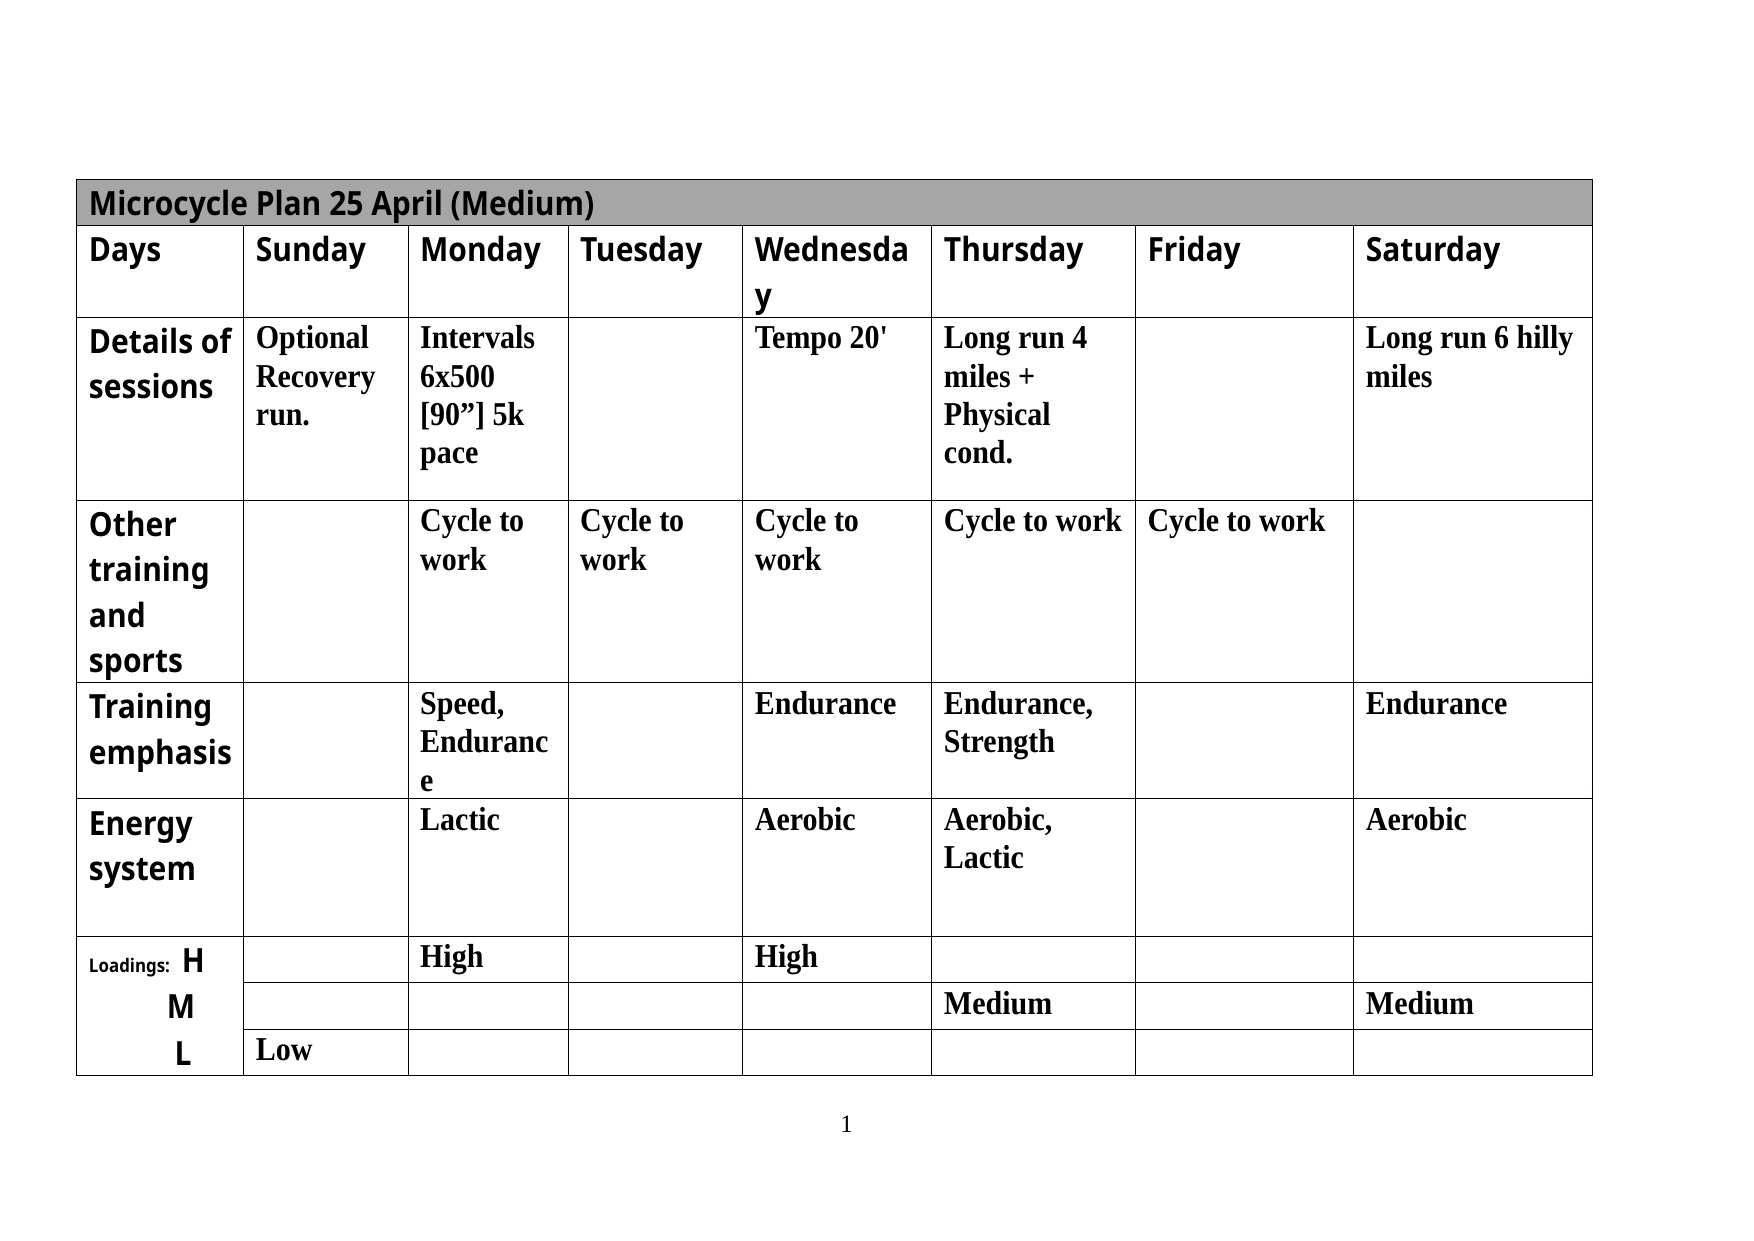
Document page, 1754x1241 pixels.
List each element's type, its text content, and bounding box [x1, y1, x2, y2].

table_cell L [77, 1029, 243, 1075]
table_cell Speed, Endurance [409, 683, 568, 798]
table_cell Thursday [932, 226, 1135, 317]
table_cell Other training and sports [77, 501, 243, 682]
table_cell High [743, 937, 931, 982]
table_cell [1354, 937, 1592, 982]
table_cell [569, 983, 742, 1028]
table_cell Days [77, 226, 243, 317]
table_cell [743, 1030, 931, 1075]
table_cell [932, 937, 1135, 982]
table_cell [244, 937, 408, 982]
table_cell Aerobic [1354, 799, 1592, 936]
table_cell [569, 937, 742, 982]
table_cell Cycle to work [409, 501, 568, 682]
table_cell [244, 799, 408, 936]
table_cell [932, 1030, 1135, 1075]
table_cell Sunday [244, 226, 408, 317]
table_cell M [77, 982, 243, 1028]
table_cell Low [244, 1030, 408, 1075]
table_cell [1136, 318, 1353, 499]
table_cell Cycle to work [932, 501, 1135, 682]
table_cell [1354, 501, 1592, 682]
table_cell Cycle to work [743, 501, 931, 682]
table_cell [569, 318, 742, 499]
table_cell [244, 501, 408, 682]
table_cell Long run 6 hilly miles [1354, 318, 1592, 499]
table_cell Endurance [1354, 683, 1592, 798]
table_cell Cycle to work [1136, 501, 1353, 682]
table_header Microcycle Plan 25 April (Medium) [77, 180, 1592, 225]
table_cell [1354, 1030, 1592, 1075]
table_cell Training emphasis [77, 683, 243, 798]
table_cell Aerobic [743, 799, 931, 936]
table_cell [569, 799, 742, 936]
table_cell High [409, 937, 568, 982]
table_cell Friday [1136, 226, 1353, 317]
table_cell [244, 983, 408, 1028]
table_cell [1136, 937, 1353, 982]
table_cell [569, 1030, 742, 1075]
table_cell Endurance, Strength [932, 683, 1135, 798]
table_cell Details of sessions [77, 318, 243, 499]
table_cell Long run 4 miles + Physical cond. [932, 318, 1135, 499]
table_cell Monday [409, 226, 568, 317]
table_cell Saturday [1354, 226, 1592, 317]
table_cell Lactic [409, 799, 568, 936]
table_cell [1136, 1030, 1353, 1075]
table_cell Tempo 20' [743, 318, 931, 499]
table_cell [409, 983, 568, 1028]
table_cell [1136, 683, 1353, 798]
table_cell Endurance [743, 683, 931, 798]
table_cell [743, 983, 931, 1028]
table_cell Energy system [77, 799, 243, 936]
table_cell [1136, 799, 1353, 936]
table_cell Aerobic, Lactic [932, 799, 1135, 936]
table_cell Tuesday [569, 226, 742, 317]
table_cell Medium [932, 983, 1135, 1028]
table_cell [244, 683, 408, 798]
table_cell [1136, 983, 1353, 1028]
table_cell Medium [1354, 983, 1592, 1028]
table_cell Wednesday [743, 226, 931, 317]
table_cell [409, 1030, 568, 1075]
table_cell Intervals 6x500 [90”] 5k pace [409, 318, 568, 499]
table_cell Loadings: H [77, 937, 243, 982]
table_cell [569, 683, 742, 798]
table_cell Cycle to work [569, 501, 742, 682]
table_cell Optional Recovery run. [244, 318, 408, 499]
